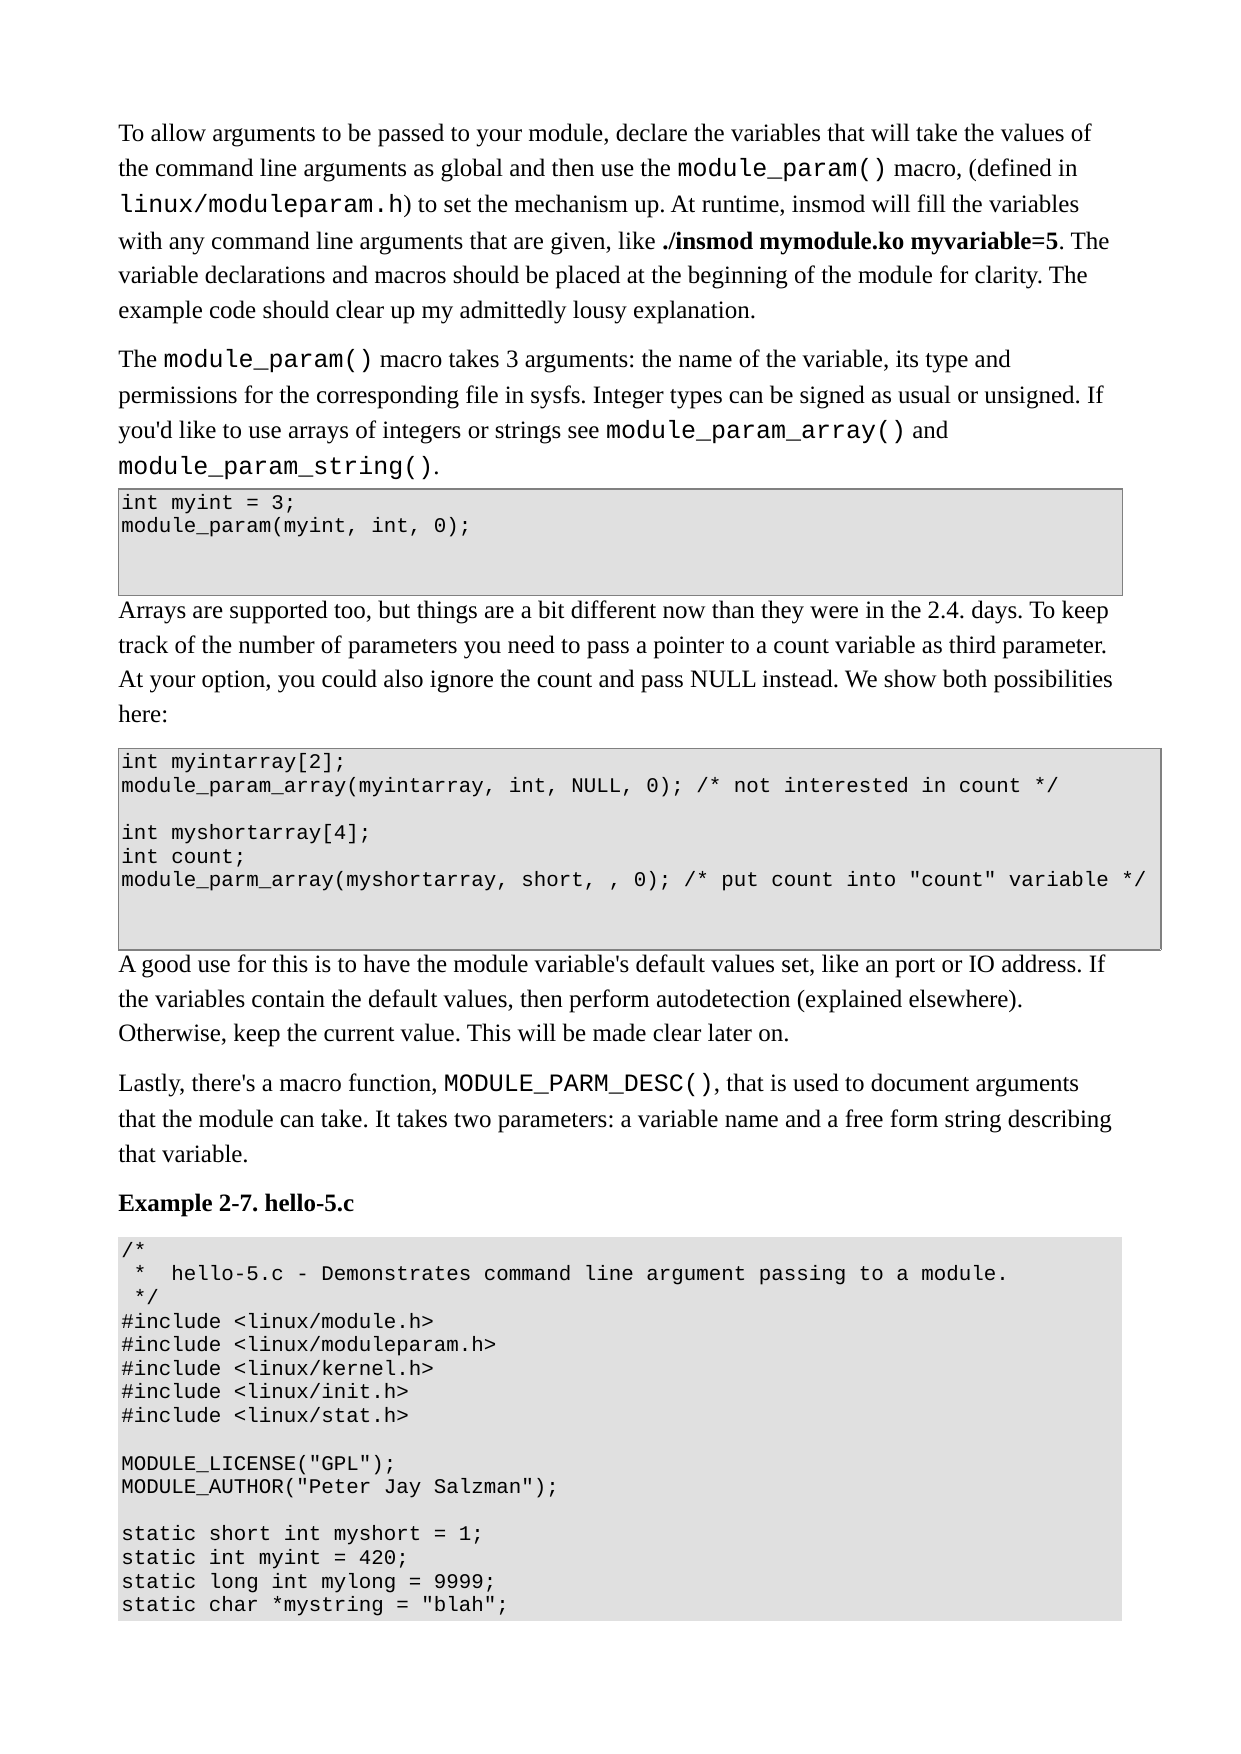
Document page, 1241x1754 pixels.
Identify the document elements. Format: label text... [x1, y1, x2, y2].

text To allow arguments to be passed to your module, declare the variables that will take the values of the command line arguments as global and then use the module_param() macro, (defined in linux/moduleparam.h) to set the mechanism up. At runtime, insmod will fill the variables with any command line arguments that are given, like ./insmod mymodule.ko myvariable=5. The variable declarations and macros should be placed at the beginning of the module for clarity. The example code should clear up my admittedly lousy explanation. [118, 118, 1122, 323]
text The module_param() macro takes 3 arguments: the name of the variable, its type and permissions for the corresponding file in sysfs. Integer types can be signed as usual or unsigned. If you'd like to use arrays of integers or strings see module_param_array() and module_param_string(). [118, 344, 1122, 482]
table_header /* * hello-5.c - Demonstrates command line argument passing to a module. */ #include <linux/module.h> #include <linux/moduleparam.h> #include <linux/kernel.h> #include <linux/init.h> #include <linux/stat.h> MODULE_LICENSE("GPL"); MODULE_AUTHOR("Peter Jay Salzman"); static short int myshort = 1; static int myint = 420; static long int mylong = 9999; static char *mystring = "blah"; [118, 1237, 1122, 1621]
table_header int myintarray[2]; module_param_array(myintarray, int, NULL, 0); /* not interested in count */ int myshortarray[4]; int count; module_parm_array(myshortarray, short, , 0); /* put count into "count" variable */ [119, 749, 1160, 949]
text Example 2-7. hello-5.c [118, 1188, 1122, 1216]
table_header int myint = 3; module_param(myint, int, 0); [119, 490, 1122, 595]
text A good use for this is to have the module variable's default values set, like an port or IO address. If the variables contain the default values, then perform autodetection (explained elsewhere). Otherwise, keep the current value. This will be made clear later on. [118, 951, 1122, 1047]
text Lastly, there's a macro function, MODULE_PARM_DESC(), that is used to document arguments that the module can take. It takes two parameters: a variable name and a free form string describing that variable. [118, 1068, 1122, 1167]
text Arrays are supported too, but things are a bit different now than they were in the 2.4. days. To keep track of the number of parameters you need to pass a pointer to a count variable as third parameter. At your option, you could also ignore the count and pass NULL instead. We show both possibilities here: [118, 596, 1122, 728]
